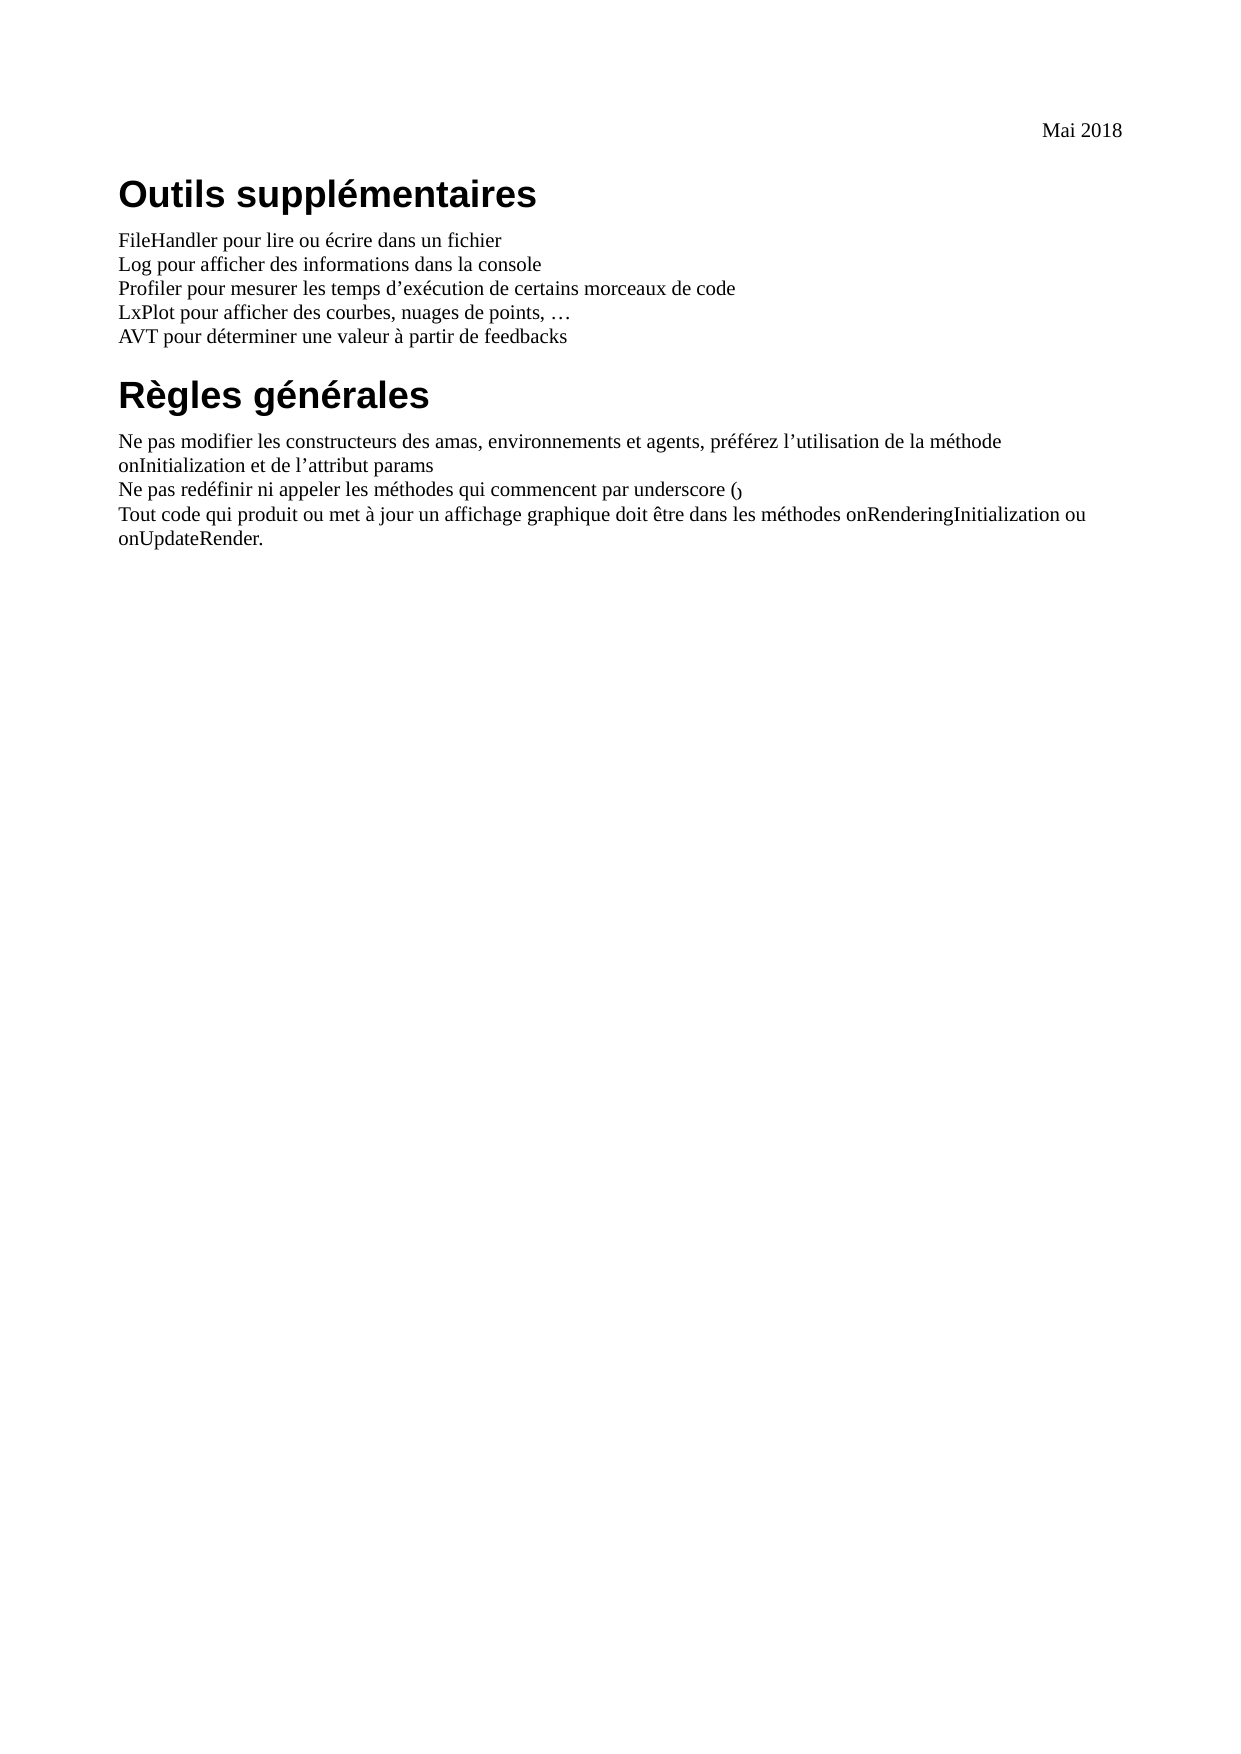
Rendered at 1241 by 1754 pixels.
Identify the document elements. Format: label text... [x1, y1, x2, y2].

subtitle Outils supplémentaires [118, 172, 1122, 215]
text Ne pas modifier les constructeurs des amas, environnements et agents, préférez l’utilisation de la méthode onInitialization et de l’attribut params [118, 429, 1122, 477]
text Profiler pour mesurer les temps d’exécution de certains morceaux de code [118, 276, 1122, 300]
text AVT pour déterminer une valeur à partir de feedbacks [118, 324, 1122, 348]
text FileHandler pour lire ou écrire dans un fichier [118, 228, 1122, 252]
text LxPlot pour afficher des courbes, nuages de points, … [118, 300, 1122, 324]
text Log pour afficher des informations dans la console [118, 252, 1122, 276]
text Ne pas redéfinir ni appeler les méthodes qui commencent par underscore (₎ [118, 477, 1122, 501]
subtitle Règles générales [118, 373, 1122, 417]
text Tout code qui produit ou met à jour un affichage graphique doit être dans les méthodes onRenderingInitialization ou onUpdateRender. [118, 501, 1122, 549]
